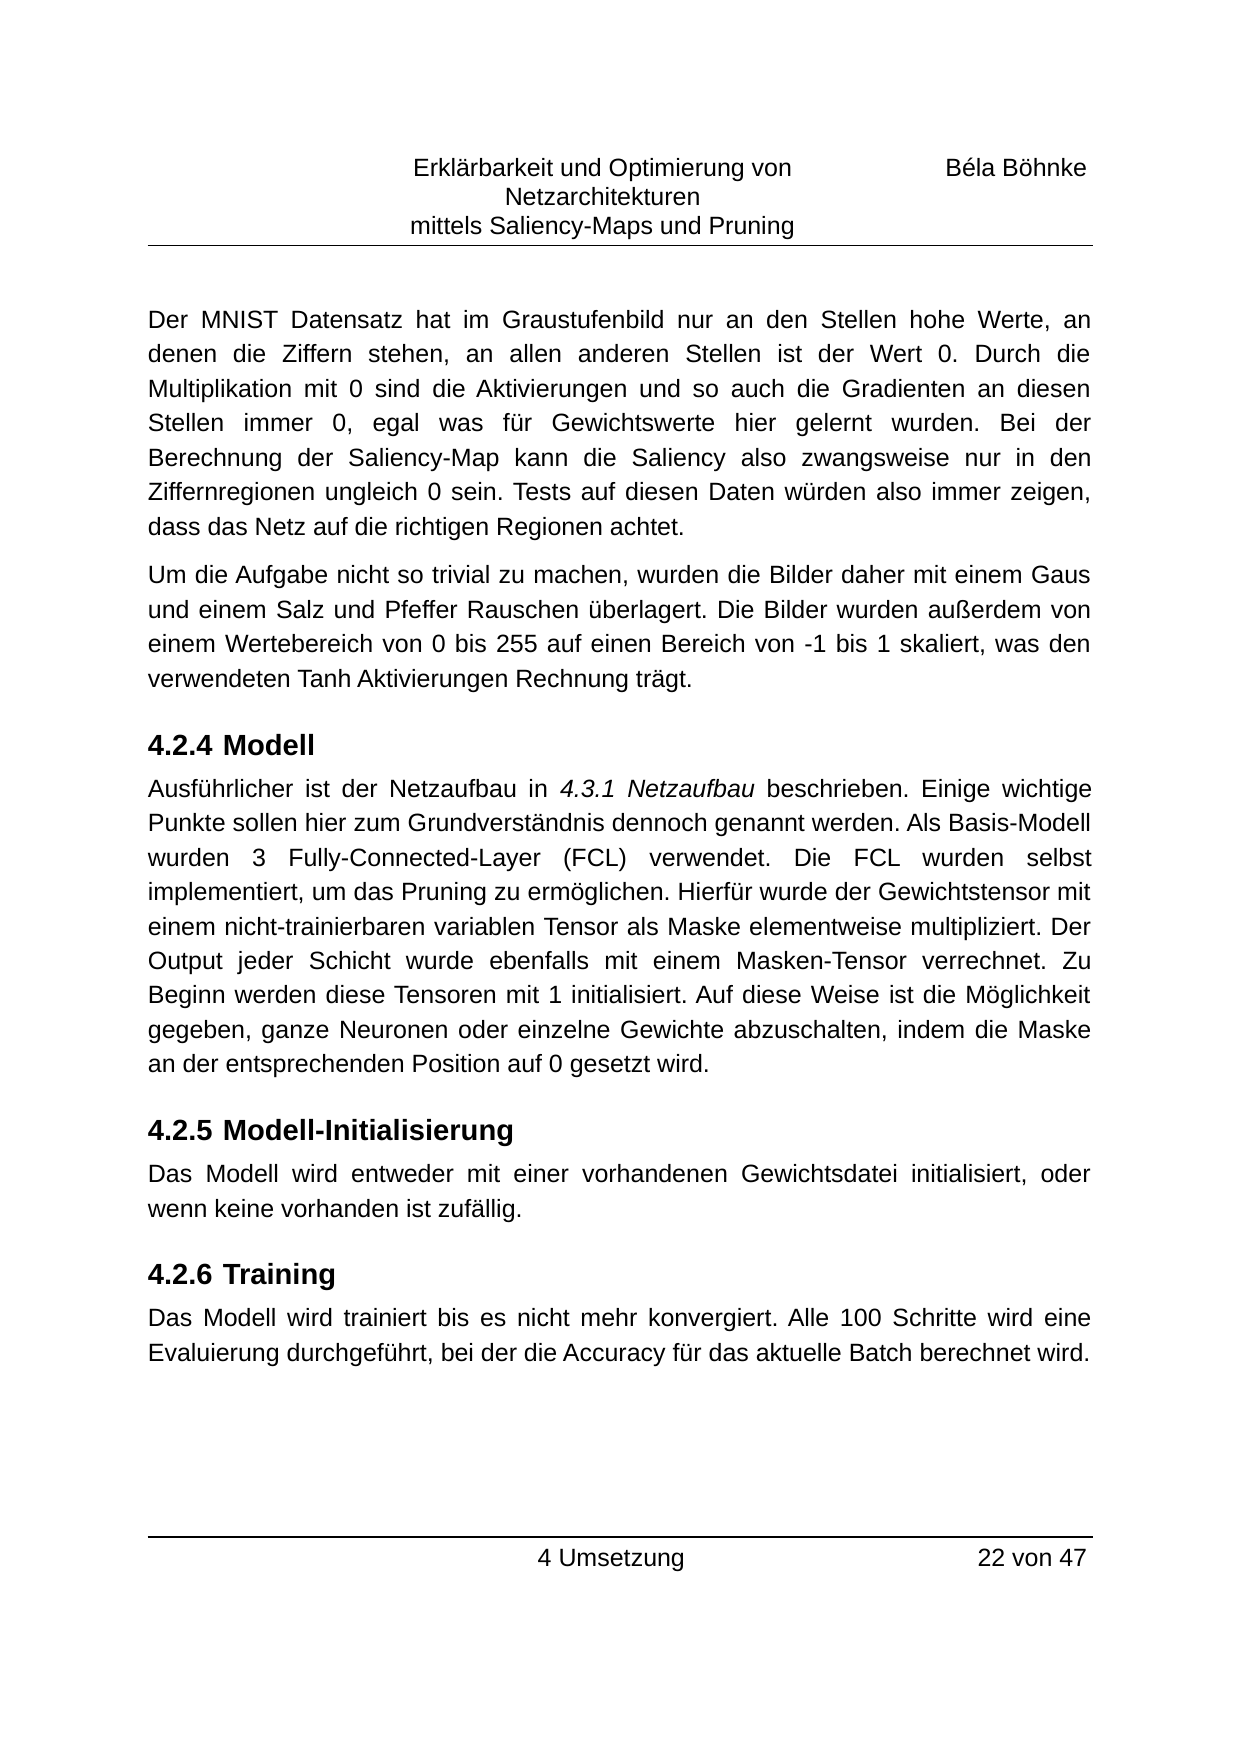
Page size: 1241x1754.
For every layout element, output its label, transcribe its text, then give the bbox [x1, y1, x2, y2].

text Das Modell wird entweder mit einer vorhandenen Gewichtsdatei initialisiert, oder wenn keine vorhanden ist zufällig. [148, 1159, 1093, 1222]
text Ausführlicher ist der Netzaufbau in 4.3.1 Netzaufbau beschrieben. Einige wichtige Punkte sollen hier zum Grundverständnis dennoch genannt werden. Als Basis-Modell wurden 3 Fully-Connected-Layer (FCL) verwendet. Die FCL wurden selbst implementiert, um das Pruning zu ermöglichen. Hierfür wurde der Gewichtstensor mit einem nicht-trainierbaren variablen Tensor als Maske elementweise multipliziert. Der Output jeder Schicht wurde ebenfalls mit einem Masken-Tensor verrechnet. Zu Beginn werden diese Tensoren mit 1 initialisiert. Auf diese Weise ist die Möglichkeit gegeben, ganze Neuronen oder einzelne Gewichte abzuschalten, indem die Maske an der entsprechenden Position auf 0 gesetzt wird. [148, 774, 1093, 1078]
text Der MNIST Datensatz hat im Graustufenbild nur an den Stellen hohe Werte, an denen die Ziffern stehen, an allen anderen Stellen ist der Wert 0. Durch die Multiplikation mit 0 sind die Aktivierungen und so auch die Gradienten an diesen Stellen immer 0, egal was für Gewichtswerte hier gelernt wurden. Bei der Berechnung der Saliency-Map kann die Saliency also zwangsweise nur in den Ziffernregionen ungleich 0 sein. Tests auf diesen Daten würden also immer zeigen, dass das Netz auf die richtigen Regionen achtet. [148, 304, 1093, 540]
subtitle Training [148, 1257, 1093, 1291]
text Um die Aufgabe nicht so trivial zu machen, wurden die Bilder daher mit einem Gaus und einem Salz und Pfeffer Rauschen überlagert. Die Bilder wurden außerdem von einem Wertebereich von 0 bis 255 auf einen Bereich von -1 bis 1 skaliert, was den verwendeten Tanh Aktivierungen Rechnung trägt. [148, 561, 1093, 693]
subtitle Modell-Initialisierung [148, 1113, 1093, 1147]
text Das Modell wird trainiert bis es nicht mehr konvergiert. Alle 100 Schritte wird eine Evaluierung durchgeführt, bei der die Accuracy für das aktuelle Batch berechnet wird. [148, 1303, 1093, 1367]
subtitle Modell [148, 728, 1093, 761]
